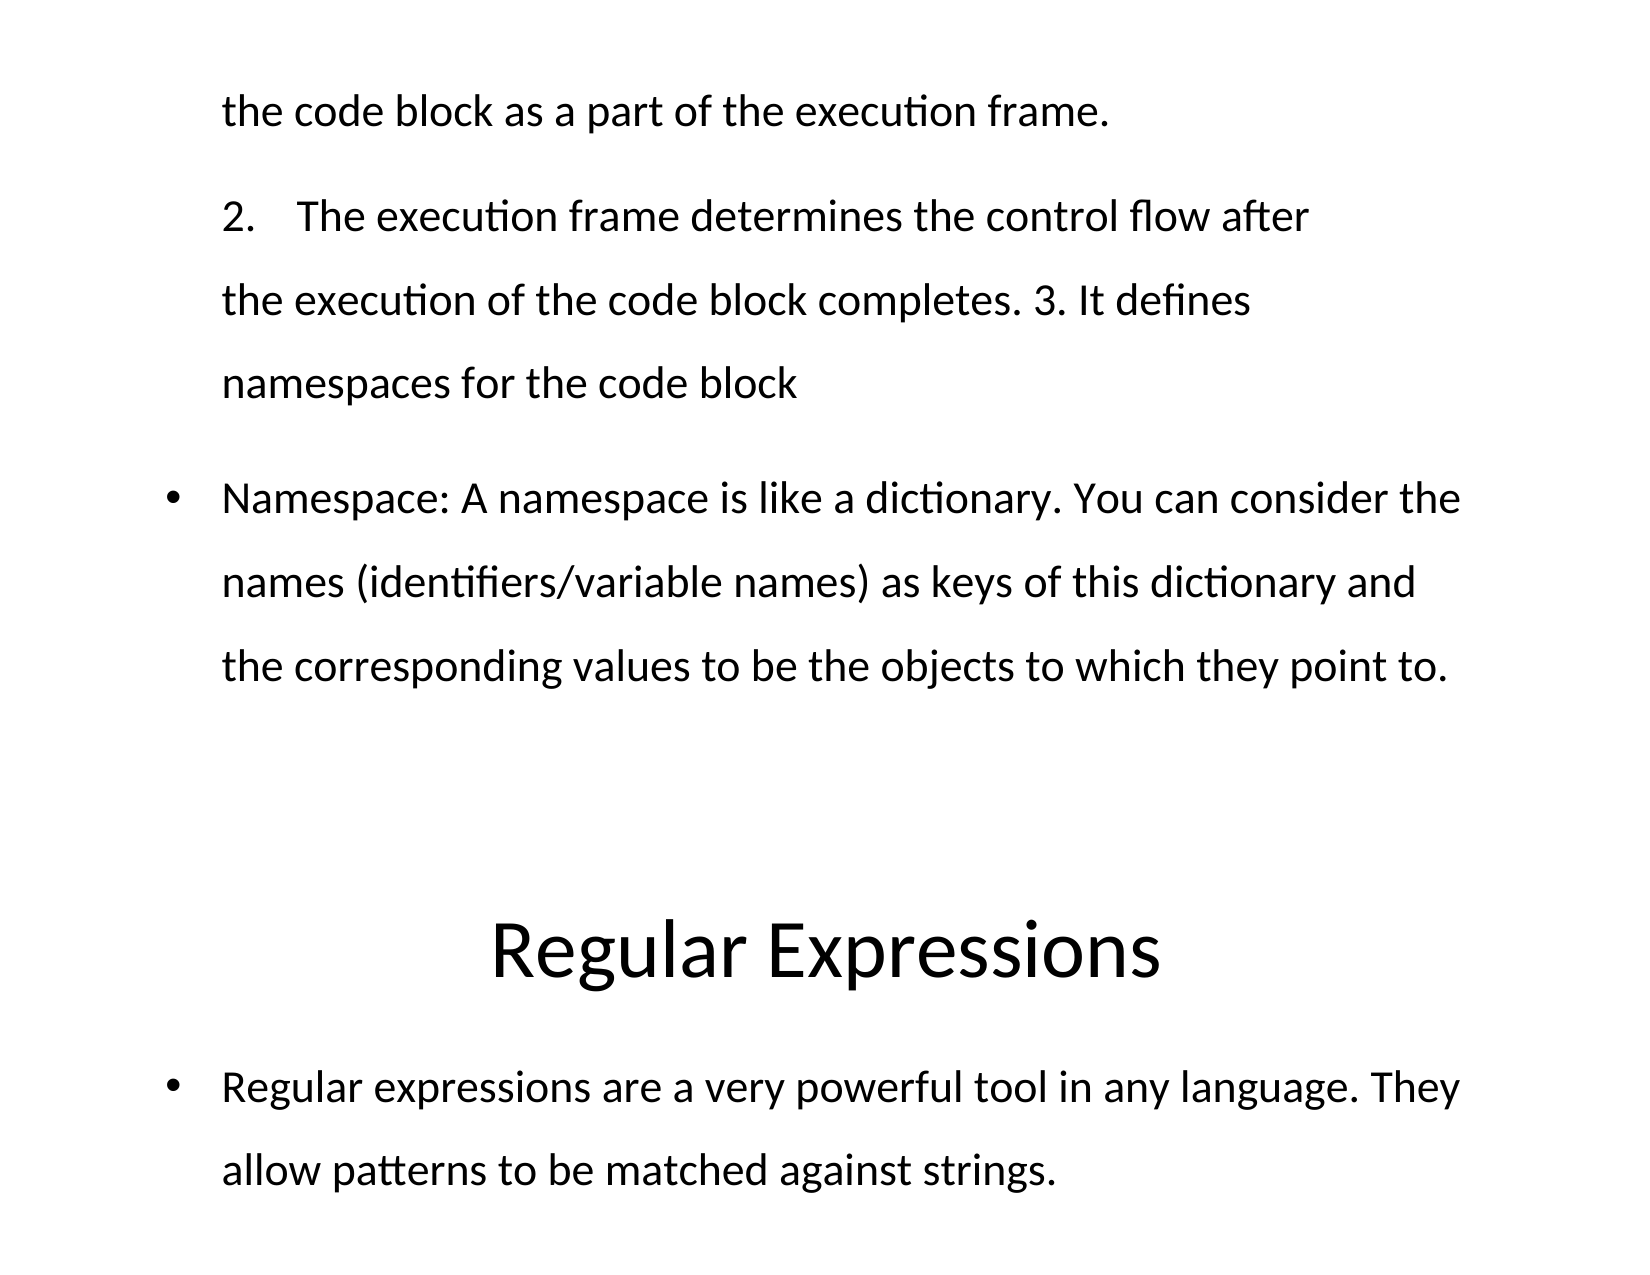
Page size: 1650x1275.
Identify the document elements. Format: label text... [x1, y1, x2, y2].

table_cell • [75, 446, 221, 811]
table_cell [75, 59, 221, 446]
table_cell • [75, 1035, 221, 1209]
table_header Regular Expressions [221, 874, 1575, 1034]
table_cell the code block as a part of the execution frame. The execution frame determines the control flow after the execution of the code block completes. 3. It defines namespaces for the code block [221, 59, 1575, 446]
table_cell Namespace: A namespace is like a dictionary. You can consider the names (identifiers/variable names) as keys of this dictionary and the corresponding values to be the objects to which they point to. [221, 446, 1575, 811]
table_cell Regular expressions are a very powerful tool in any language. They allow patterns to be matched against strings. [221, 1035, 1575, 1209]
table_header [75, 874, 221, 1034]
